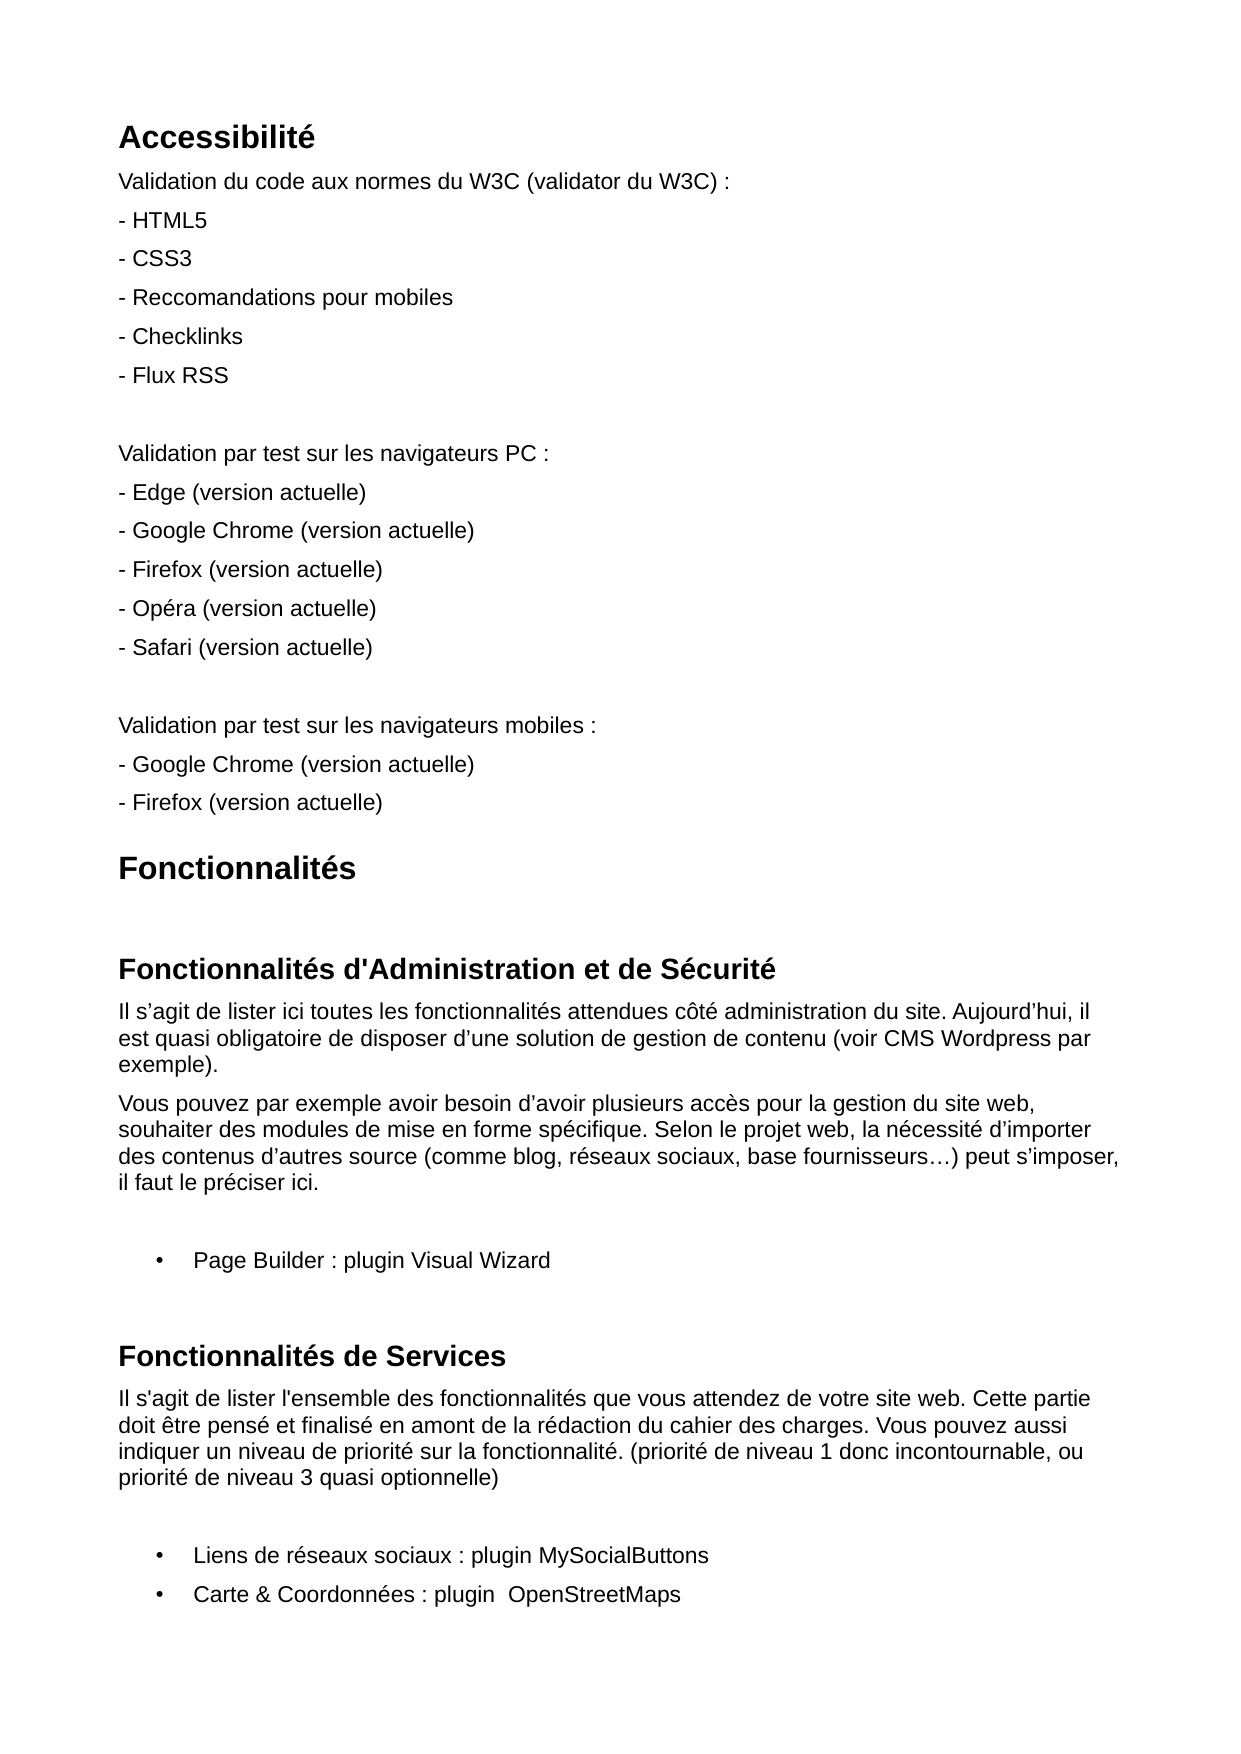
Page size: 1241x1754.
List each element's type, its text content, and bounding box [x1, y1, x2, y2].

text - Edge (version actuelle) [118, 478, 1122, 505]
text - Google Chrome (version actuelle) [118, 751, 1122, 777]
list Carte & Coordonnées : plugin OpenStreetMaps [156, 1581, 1122, 1607]
text Il s'agit de lister l'ensemble des fonctionnalités que vous attendez de votre site web. Cette partie doit être pensé et finalisé en amont de la rédaction du cahier des charges. Vous pouvez aussi indiquer un niveau de priorité sur la fonctionnalité. (priorité de niveau 1 donc incontournable, ou priorité de niveau 3 quasi optionnelle) [118, 1385, 1122, 1491]
text Vous pouvez par exemple avoir besoin d’avoir plusieurs accès pour la gestion du site web, souhaiter des modules de mise en forme spécifique. Selon le projet web, la nécessité d’importer des contenus d’autres source (comme blog, réseaux sociaux, base fournisseurs…) peut s’imposer, il faut le préciser ici. [118, 1090, 1122, 1195]
text Validation par test sur les navigateurs mobiles : [118, 712, 1122, 738]
text - Firefox (version actuelle) [118, 789, 1122, 816]
subtitle Fonctionnalités de Services [118, 1339, 1122, 1373]
text Validation par test sur les navigateurs PC : [118, 440, 1122, 466]
text Validation du code aux normes du W3C (validator du W3C) : [118, 168, 1122, 194]
text - Google Chrome (version actuelle) [118, 517, 1122, 544]
text - Firefox (version actuelle) [118, 556, 1122, 583]
text - Reccomandations pour mobiles [118, 284, 1122, 311]
text - Safari (version actuelle) [118, 634, 1122, 660]
list Liens de réseaux sociaux : plugin MySocialButtons [156, 1542, 1122, 1568]
text - CSS3 [118, 245, 1122, 272]
text - Checklinks [118, 323, 1122, 349]
subtitle Fonctionnalités [118, 849, 1122, 886]
text - Opéra (version actuelle) [118, 595, 1122, 621]
subtitle Fonctionnalités d'Administration et de Sécurité [118, 952, 1122, 986]
text - HTML5 [118, 207, 1122, 233]
list Page Builder : plugin Visual Wizard [156, 1247, 1122, 1273]
text Il s’agit de lister ici toutes les fonctionnalités attendues côté administration du site. Aujourd’hui, il est quasi obligatoire de disposer d’une solution de gestion de contenu (voir CMS Wordpress par exemple). [118, 998, 1122, 1077]
subtitle Accessibilité [118, 118, 1122, 155]
text - Flux RSS [118, 362, 1122, 388]
